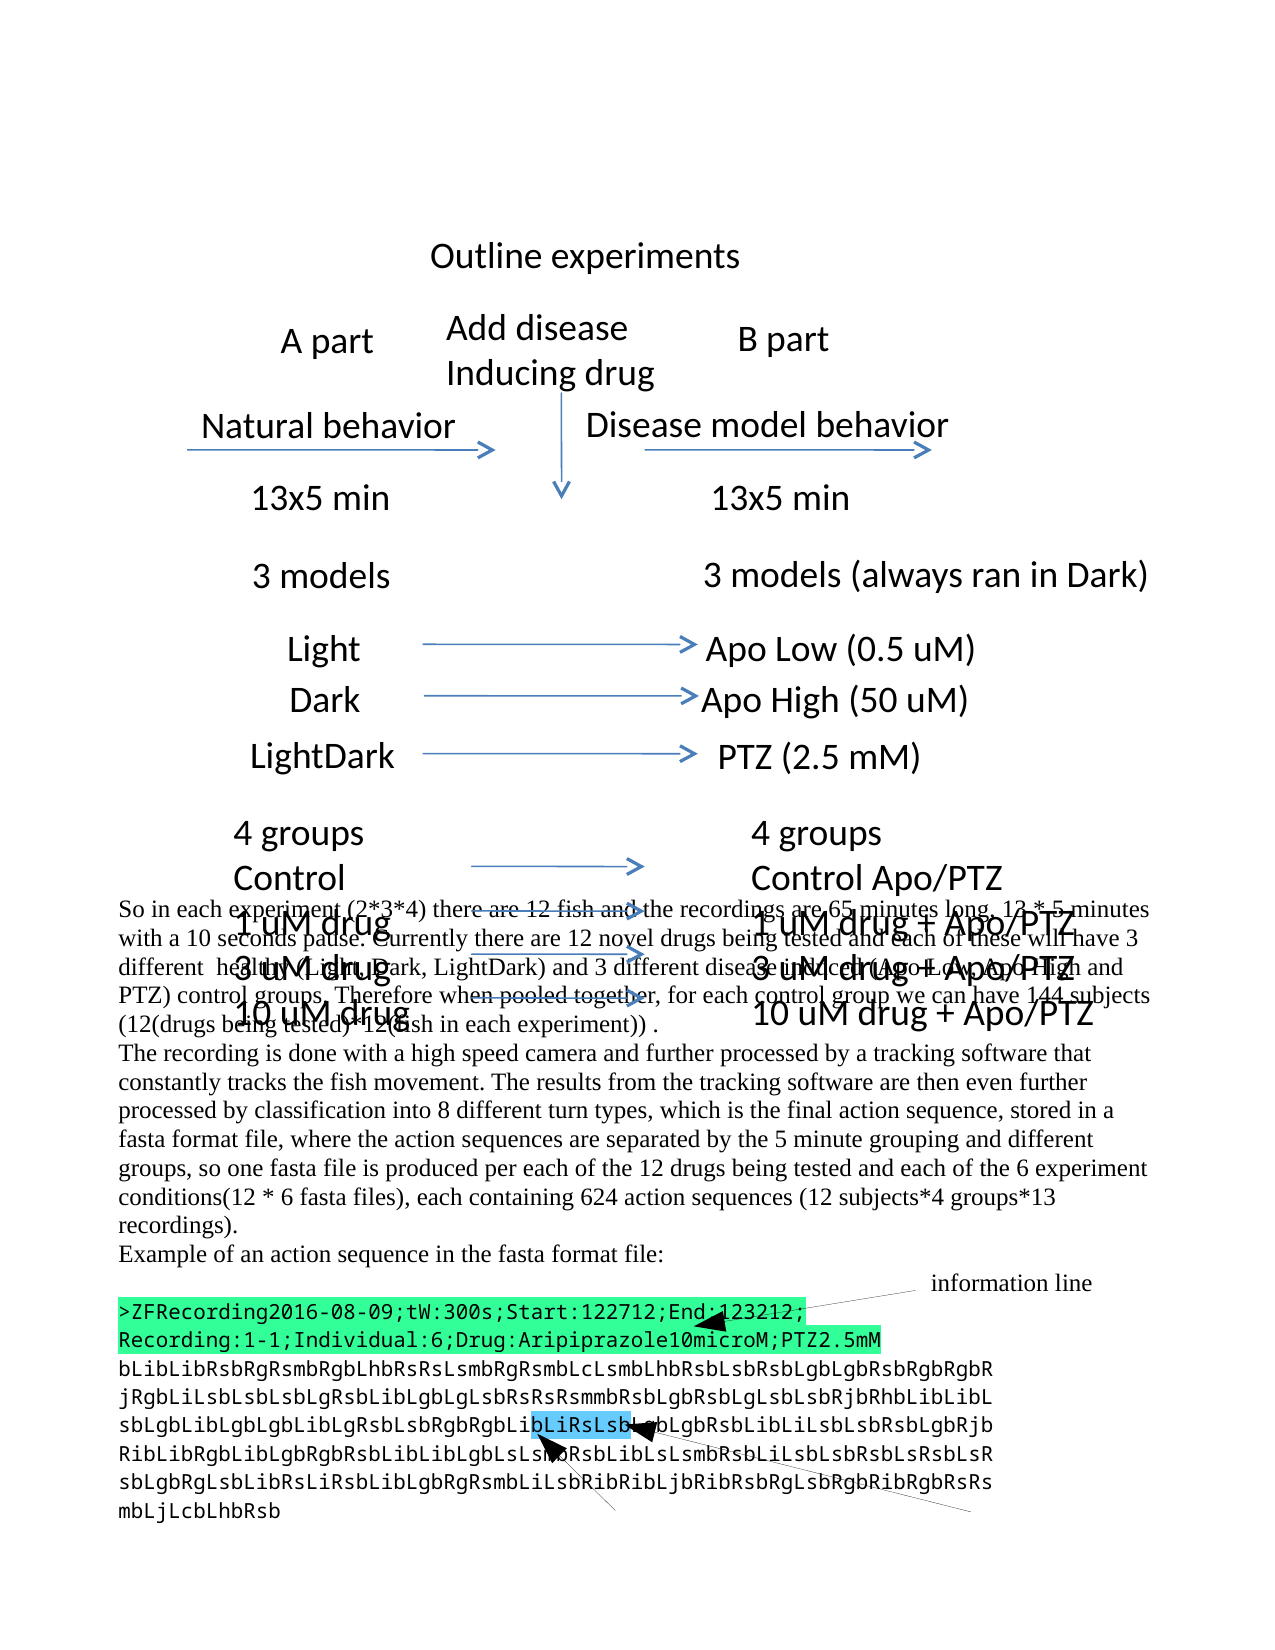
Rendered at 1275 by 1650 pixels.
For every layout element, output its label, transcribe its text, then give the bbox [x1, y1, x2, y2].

text RibLibRgbLibLgbRgbRsbLibLibLgbLsLsmbRsbLibLsLsmbRsbLiLsbLsbRsbLsRsbLsR [687, 1439, 1157, 1467]
text sbLgbLibLgbLgbLibLgRsbLsbRgbRgbLibLiRsLsbLgbLgbRsbLibLiLsbLsbRsbLgbRjb [118, 1411, 1157, 1439]
text The recording is done with a high speed camera and further processed by a tracking software that constantly tracks the fish movement. The results from the tracking software are then even further processed by classification into 8 different turn types, which is the final action sequence, stored in a fasta format file, where the action sequences are separated by the 5 minute grouping and different groups, so one fasta file is produced per each of the 12 drugs being tested and each of the 6 experiment conditions(12 * 6 fasta files), each containing 624 action sequences (12 subjects*4 groups*13 recordings). [118, 1038, 1157, 1239]
text So in each experiment (2*3*4) there are 12 fish and the recordings are 65 minutes long, 13 * 5 minutes with a 10 seconds pause. Currently there are 12 novel drugs being tested and each of these will have 3 different healthy (Light, Dark, LightDark) and 3 different disease induced (Apo Low, Apo High and PTZ) control groups. Therefore when pooled together, for each control group we can have 144 subjects (12(drugs being tested)*12(fish in each experiment)) . [118, 894, 1157, 1038]
text jRgbLiLsbLsbLsbLgRsbLibLgbLgLsbRsRsRsmmbRsbLgbRsbLgLsbLsbRjbRhbLibLibL [118, 1382, 1157, 1411]
text information line [118, 1268, 1157, 1297]
text Recording:1-1;Individual:6;Drug:Aripiprazole10microM;PTZ2.5mM [118, 1325, 1157, 1354]
text >ZFRecording2016-08-09;tW:300s;Start:122712;End:123212; [118, 1297, 868, 1325]
text mbLjLcbLhbRsb [118, 1496, 1157, 1524]
text >ZFRecording2016-08-09;tW:300s;Start:122712;End:123212; [725, 1297, 1157, 1325]
text sbLgbRgLsbLibRsLiRsbLibLgbRgRsmbLiLsbRibRibLjbRibRsbRgLsbRgbRibRgbRsRs [573, 1467, 903, 1496]
text RibLibRgbLibLgbRgbRsbLibLibLgbLsLsmbRsbLibLsLsmbRsbLiLsbLsbRsbLsRsbLsR [118, 1439, 569, 1467]
text sbLgbRgLsbLibRsLiRsbLibLgbRgRsmbLiLsbRibRibLjbRibRsbRgLsbRgbRibRgbRsRs [798, 1467, 1157, 1496]
text sbLgbRgLsbLibRsLiRsbLibLgbRgRsmbLiLsbRibRibLjbRibRsbRgLsbRgbRibRgbRsRs [118, 1467, 599, 1496]
text RibLibRgbLibLgbRgbRsbLibLibLgbLsLsmbRsbLibLsLsmbRsbLiLsbLsbRsbLsRsbLsR [550, 1439, 788, 1467]
text bLibLibRsbRgRsmbRgbLhbRsRsLsmbRgRsmbLcLsmbLhbRsbLsbRsbLgbLgbRsbRgbRgbR [118, 1354, 1157, 1382]
text Example of an action sequence in the fasta format file: [118, 1239, 1157, 1268]
